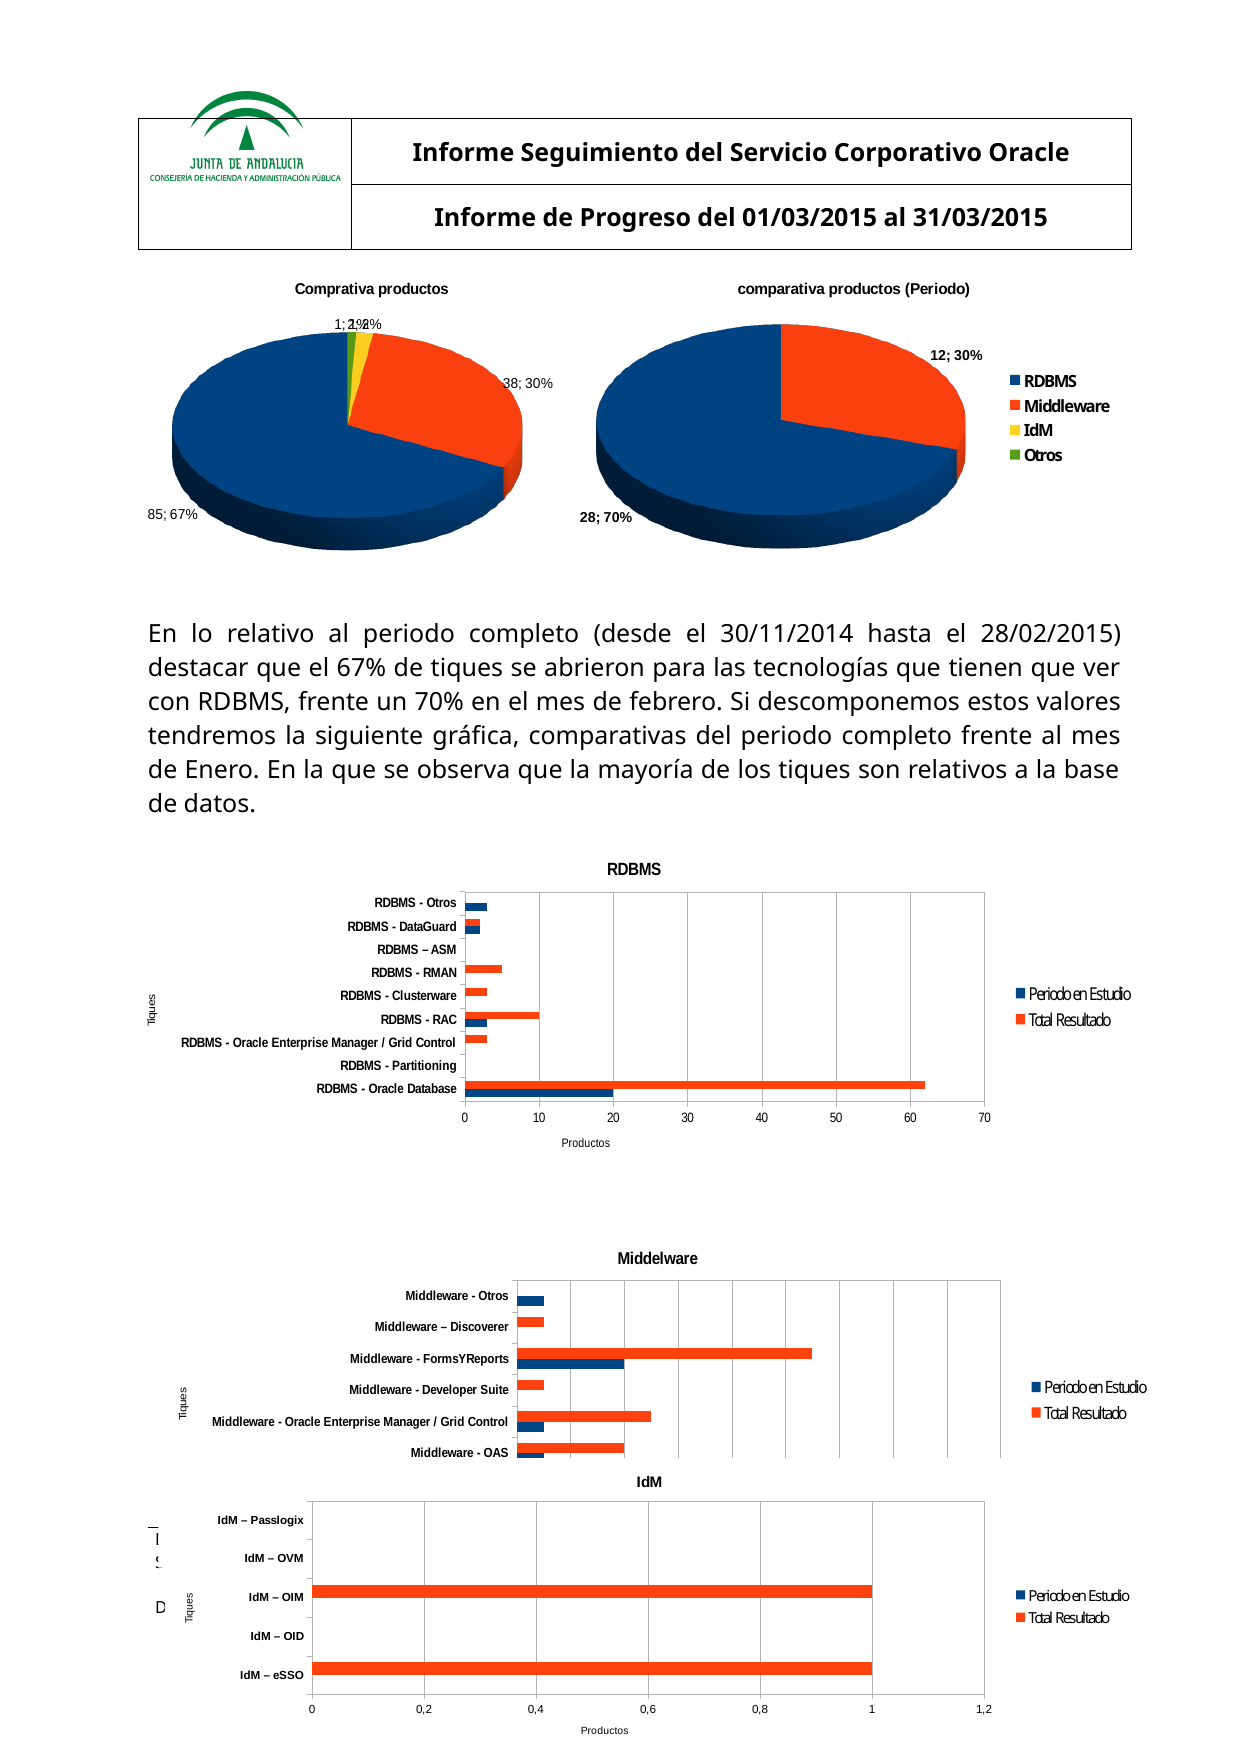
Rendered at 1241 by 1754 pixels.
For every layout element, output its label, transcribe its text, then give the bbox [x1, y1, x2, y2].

picture [149, 119, 342, 182]
picture [149, 89, 342, 118]
text En lo relativo al periodo completo (desde el 30/11/2014 hasta el 28/02/2015) destacar que el 67% de tiques se abrieron para las tecnologías que tienen que ver con RDBMS, frente un 70% en el mes de febrero. Si descomponemos estos valores tendremos la siguiente gráfica, comparativas del periodo completo frente al mes de Enero. En la que se observa que la mayoría de los tiques son relativos a la base de datos. [148, 616, 1122, 820]
